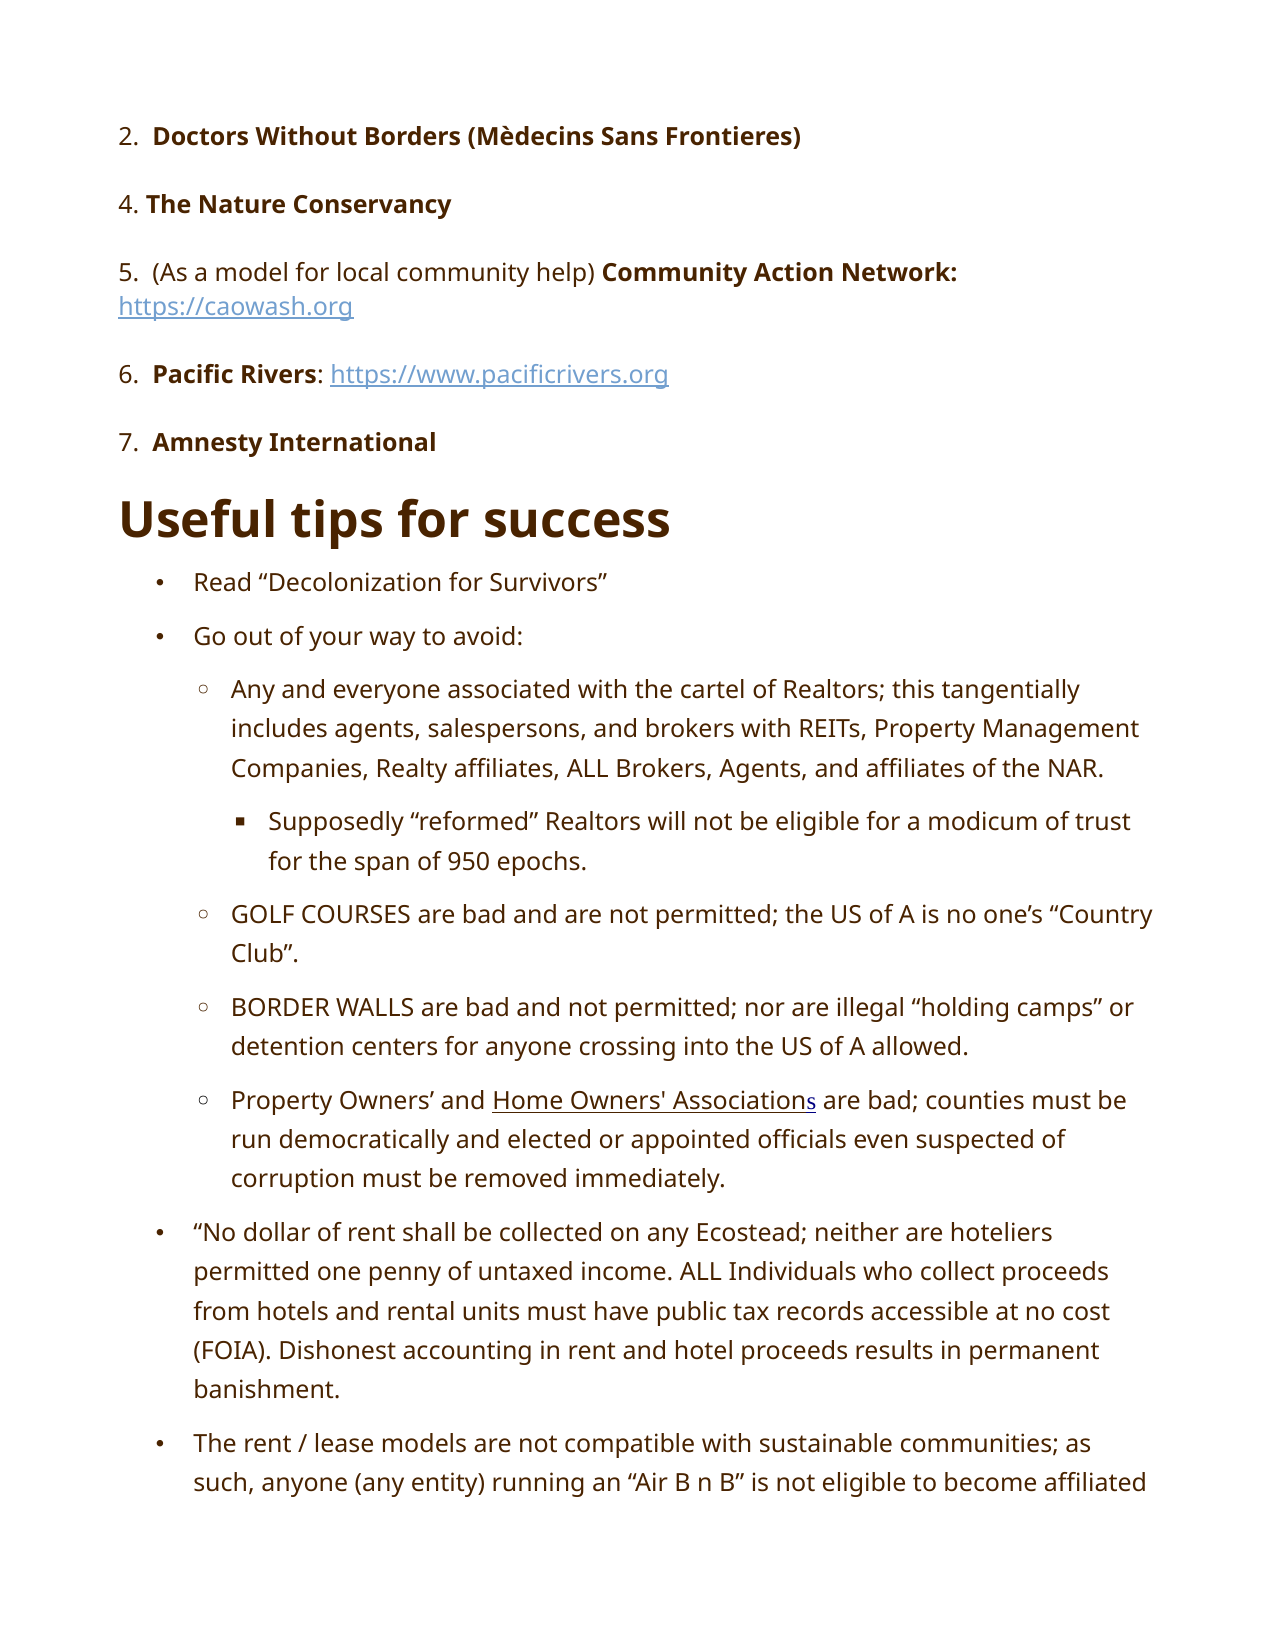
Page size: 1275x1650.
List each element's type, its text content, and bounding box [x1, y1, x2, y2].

text 2. Doctors Without Borders (Mèdecins Sans Frontieres) [118, 118, 1157, 186]
list BORDER WALLS are bad and not permitted; nor are illegal “holding camps” or detention centers for anyone crossing into the US of A allowed. [193, 990, 1157, 1063]
text 5. (As a model for local community help) Community Action Network: https://caowash.org [118, 254, 1157, 322]
text 4. The Nature Conservancy [118, 186, 1157, 220]
list “No dollar of rent shall be collected on any Ecostead; neither are hoteliers permitted one penny of untaxed income. ALL Individuals who collect proceeds from hotels and rental units must have public tax records accessible at no cost (FOIA). Dishonest accounting in rent and hotel proceeds results in permanent banishment. [156, 1215, 1157, 1406]
list The rent / lease models are not compatible with sustainable communities; as such, anyone (any entity) running an “Air B n B” is not eligible to become affiliated [156, 1425, 1157, 1498]
text 7. Amnesty International [118, 425, 1157, 459]
list Go out of your way to avoid: [156, 618, 1157, 652]
list Read “Decolonization for Survivors” [156, 564, 1157, 598]
list Property Owners’ and Home Owners' Associations are bad; counties must be run democratically and elected or appointed officials even suspected of corruption must be removed immediately. [193, 1083, 1157, 1195]
list Any and everyone associated with the cartel of Realtors; this tangentially includes agents, salespersons, and brokers with REITs, Property Management Companies, Realty affiliates, ALL Brokers, Agents, and affiliates of the NAR. [193, 672, 1157, 784]
list GOLF COURSES are bad and are not permitted; the US of A is no one’s “Country Club”. [193, 897, 1157, 970]
text 6. Pacific Rivers: https://www.pacificrivers.org [118, 357, 1157, 391]
subtitle Useful tips for success [118, 484, 1157, 552]
list Supposedly “reformed” Realtors will not be eligible for a modicum of trust for the span of 950 epochs. [231, 804, 1157, 877]
